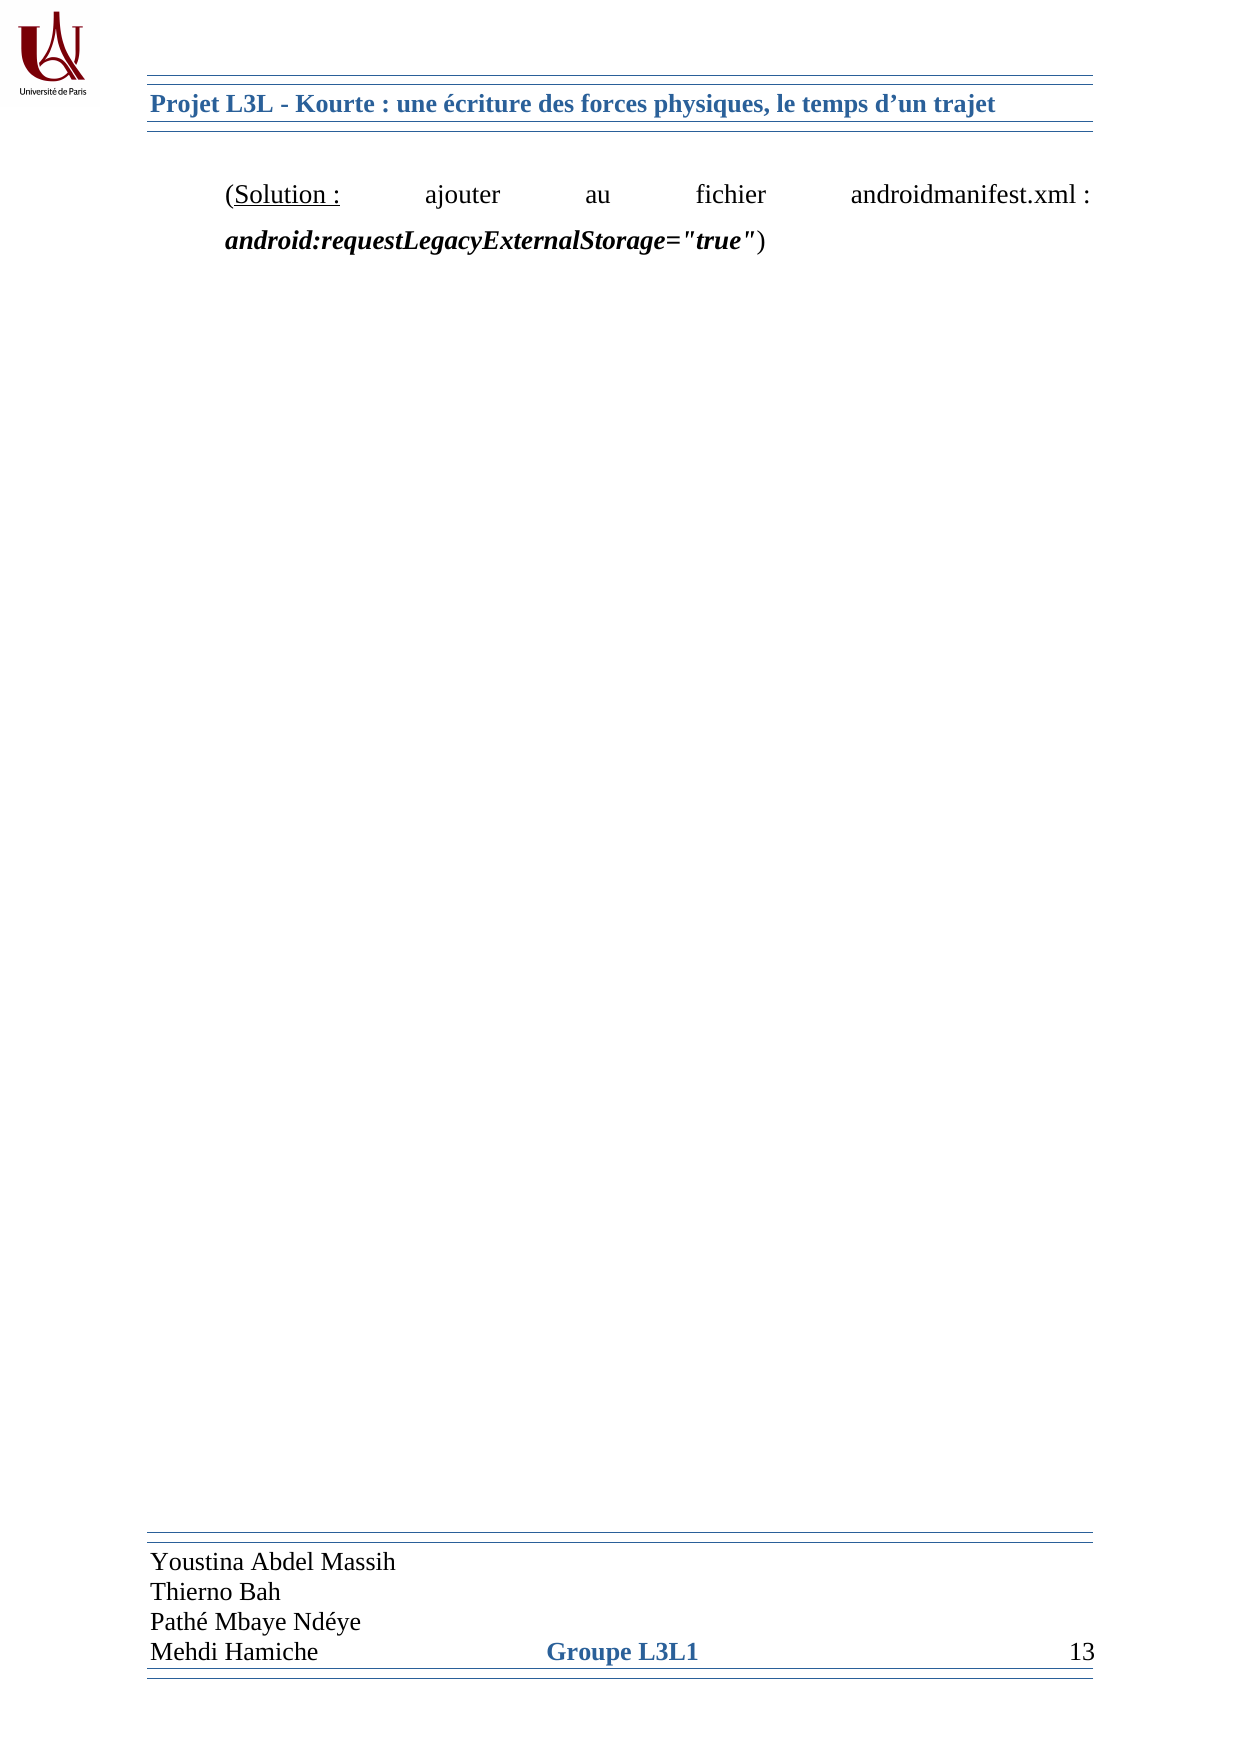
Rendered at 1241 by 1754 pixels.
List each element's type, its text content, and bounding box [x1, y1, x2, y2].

picture [0, 0, 101, 107]
list (Solution : ajouter au fichier androidmanifest.xml : android:requestLegacyExternalStorage="true") [187, 178, 1090, 256]
